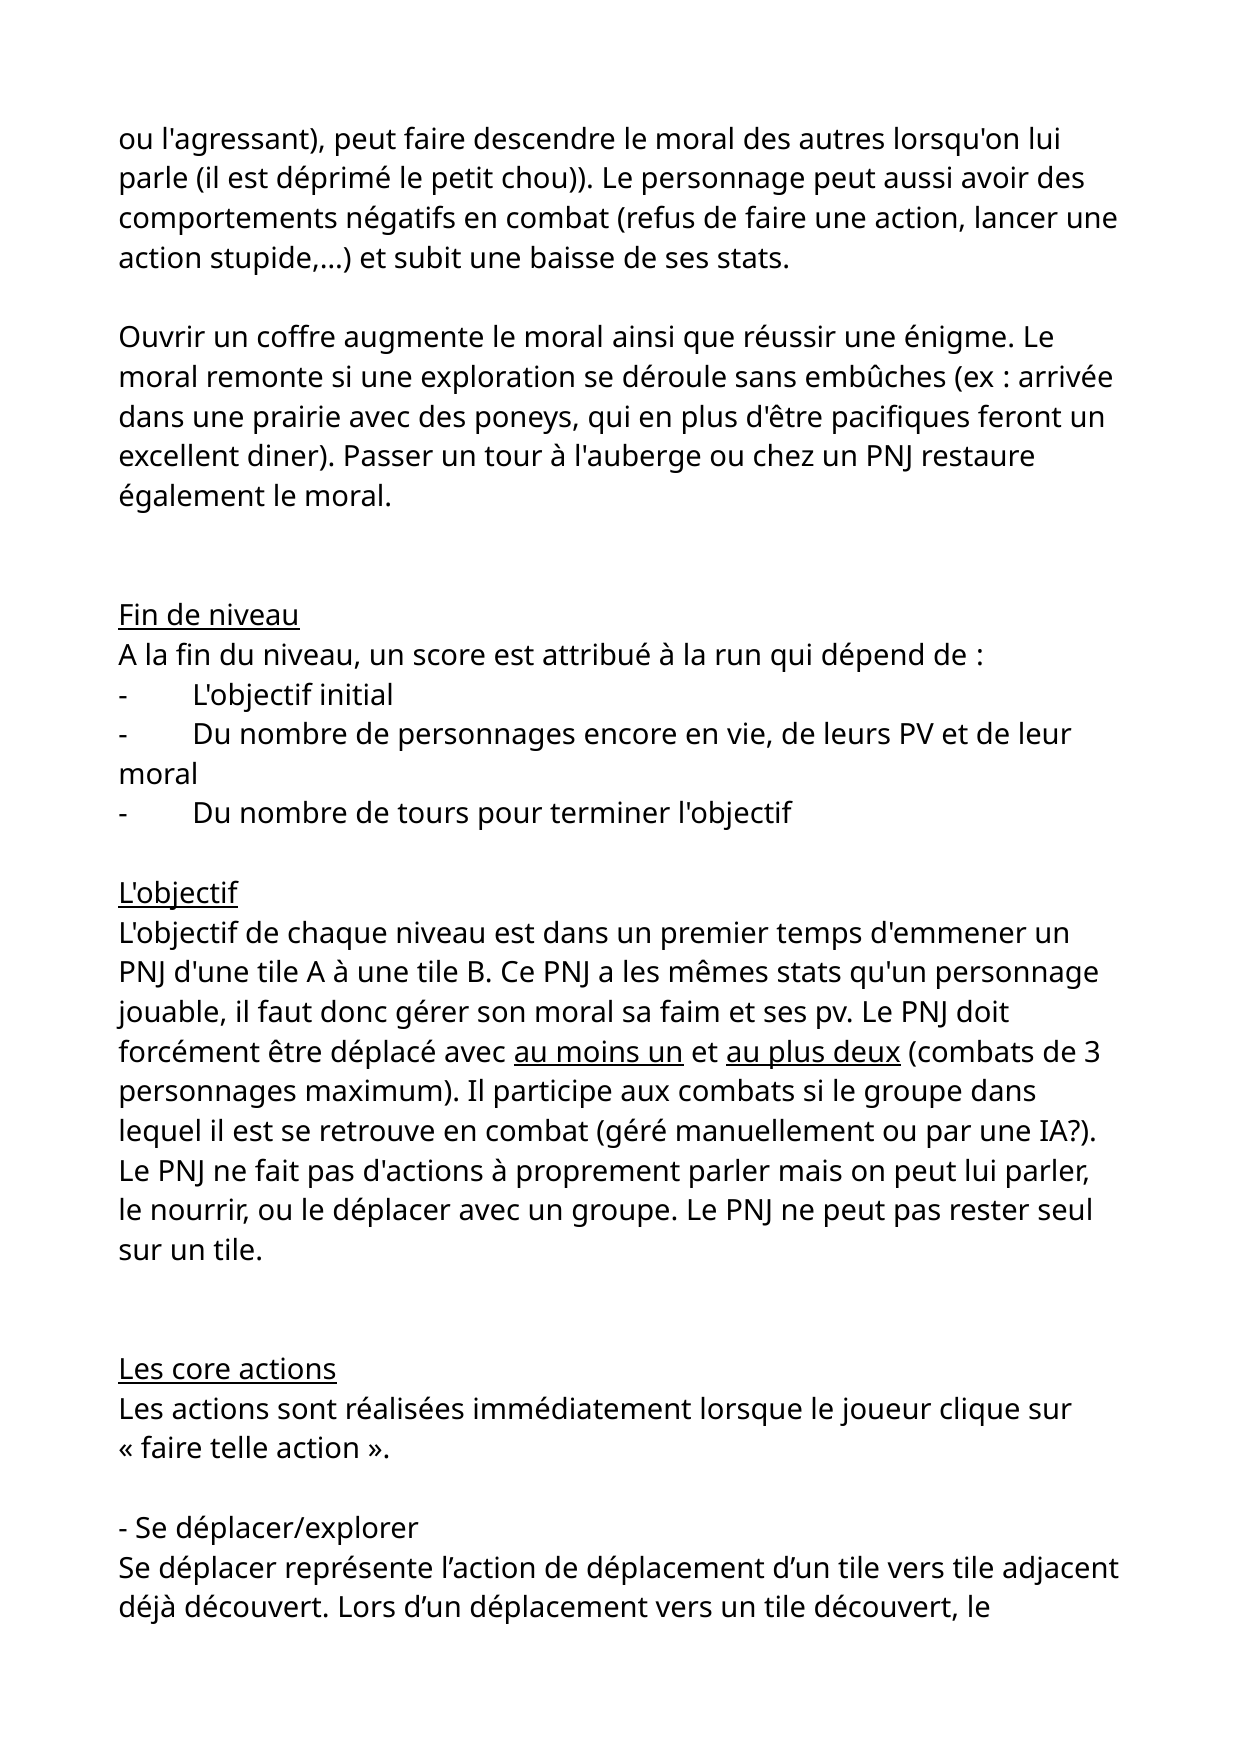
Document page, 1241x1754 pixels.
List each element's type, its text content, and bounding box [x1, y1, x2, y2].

text L'objectif [118, 872, 1122, 912]
text - Se déplacer/explorer [118, 1507, 1122, 1547]
text - L'objectif initial [118, 674, 1122, 713]
text - Du nombre de tours pour terminer l'objectif [118, 793, 1122, 832]
text Fin de niveau [118, 594, 1122, 634]
text A la fin du niveau, un score est attribué à la run qui dépend de : [118, 634, 1122, 674]
text - Du nombre de personnages encore en vie, de leurs PV et de leur moral [118, 713, 1122, 793]
text L'objectif de chaque niveau est dans un premier temps d'emmener un PNJ d'une tile A à une tile B. Ce PNJ a les mêmes stats qu'un personnage jouable, il faut donc gérer son moral sa faim et ses pv. Le PNJ doit forcément être déplacé avec au moins un et au plus deux (combats de 3 personnages maximum). Il participe aux combats si le groupe dans lequel il est se retrouve en combat (géré manuellement ou par une IA?). Le PNJ ne fait pas d'actions à proprement parler mais on peut lui parler, le nourrir, ou le déplacer avec un groupe. Le PNJ ne peut pas rester seul sur un tile. [118, 912, 1122, 1269]
text Les core actions [118, 1348, 1122, 1388]
text Ouvrir un coffre augmente le moral ainsi que réussir une énigme. Le moral remonte si une exploration se déroule sans embûches (ex : arrivée dans une prairie avec des poneys, qui en plus d'être pacifiques feront un excellent diner). Passer un tour à l'auberge ou chez un PNJ restaure également le moral. [118, 317, 1122, 515]
text Se déplacer représente l’action de déplacement d’un tile vers tile adjacent déjà découvert. Lors d’un déplacement vers un tile découvert, le [118, 1547, 1122, 1626]
text Les actions sont réalisées immédiatement lorsque le joueur clique sur « faire telle action ». [118, 1388, 1122, 1467]
text ou l'agressant), peut faire descendre le moral des autres lorsqu'on lui parle (il est déprimé le petit chou)). Le personnage peut aussi avoir des comportements négatifs en combat (refus de faire une action, lancer une action stupide,…) et subit une baisse de ses stats. [118, 118, 1122, 277]
